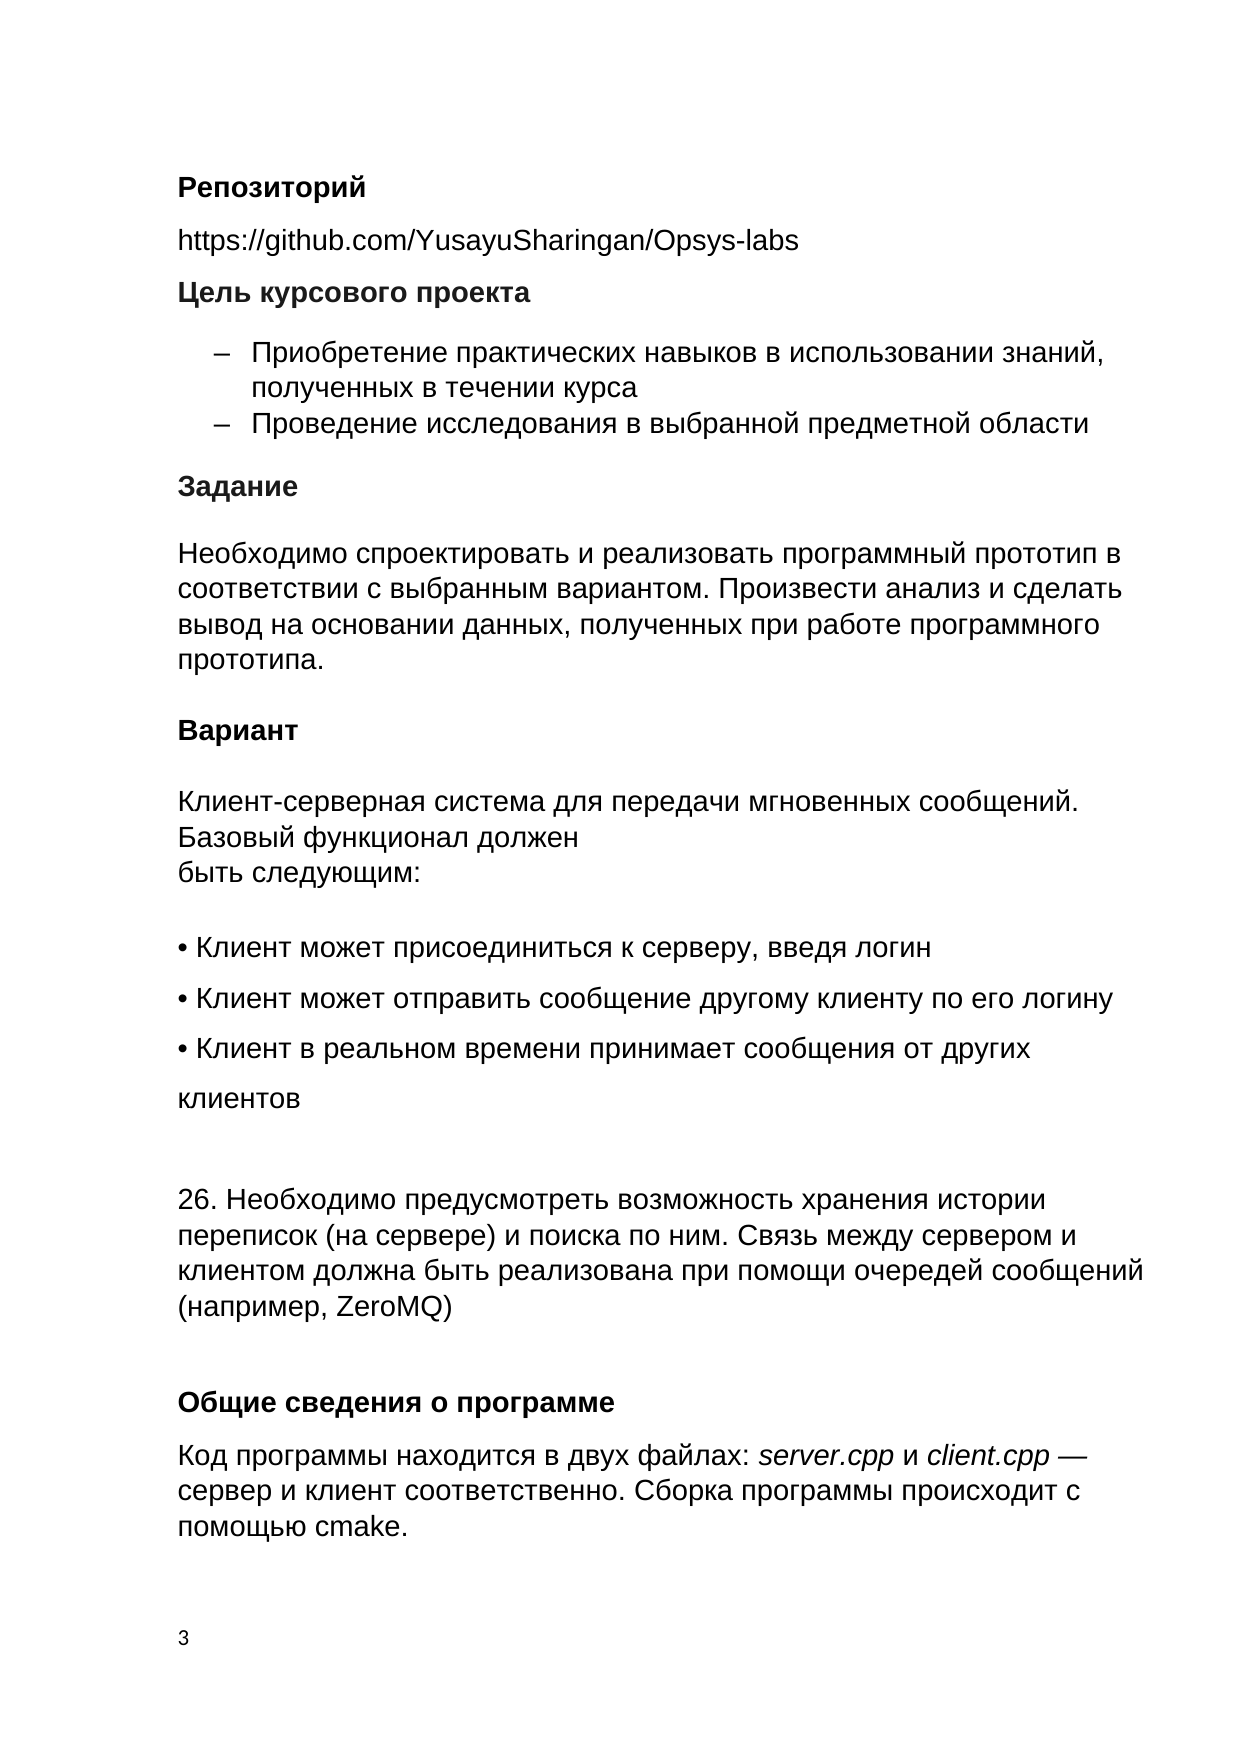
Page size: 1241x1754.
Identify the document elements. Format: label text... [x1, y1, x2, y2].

text Необходимо спроектировать и реализовать программный прототип в соответствии с выбранным вариантом. Произвести анализ и сделать вывод на основании данных, полученных при работе программного прототипа. [177, 536, 1152, 676]
list Приобретение практических навыков в использовании знаний, полученных в течении курса [213, 334, 1152, 404]
text быть следующим: [177, 856, 1152, 889]
text • Клиент может присоединиться к серверу, введя логин [177, 931, 1152, 964]
text • Клиент может отправить сообщение другому клиенту по его логину [177, 981, 1152, 1014]
text Репозиторий [177, 170, 1152, 204]
text Задание [177, 469, 1152, 502]
text Клиент-серверная система для передачи мгновенных сообщений. Базовый функционал должен [177, 784, 1152, 853]
text Цель курсового проекта [177, 275, 1152, 308]
text Вариант [177, 713, 1152, 747]
text Код программы находится в двух файлах: server.cpp и client.cpp — сервер и клиент соответственно. Сборка программы происходит с помощью cmake. [177, 1438, 1152, 1542]
text Общие сведения о программе [177, 1385, 1152, 1419]
text https://github.com/YusayuSharingan/Opsys-labs [177, 222, 1152, 256]
text 26. Необходимо предусмотреть возможность хранения истории переписок (на сервере) и поиска по ним. Связь между сервером и клиентом должна быть реализована при помощи очередей сообщений (например, ZeroMQ) [177, 1182, 1152, 1322]
text • Клиент в реальном времени принимает сообщения от других клиентов [177, 1031, 1152, 1115]
list Проведение исследования в выбранной предметной области [213, 406, 1152, 439]
